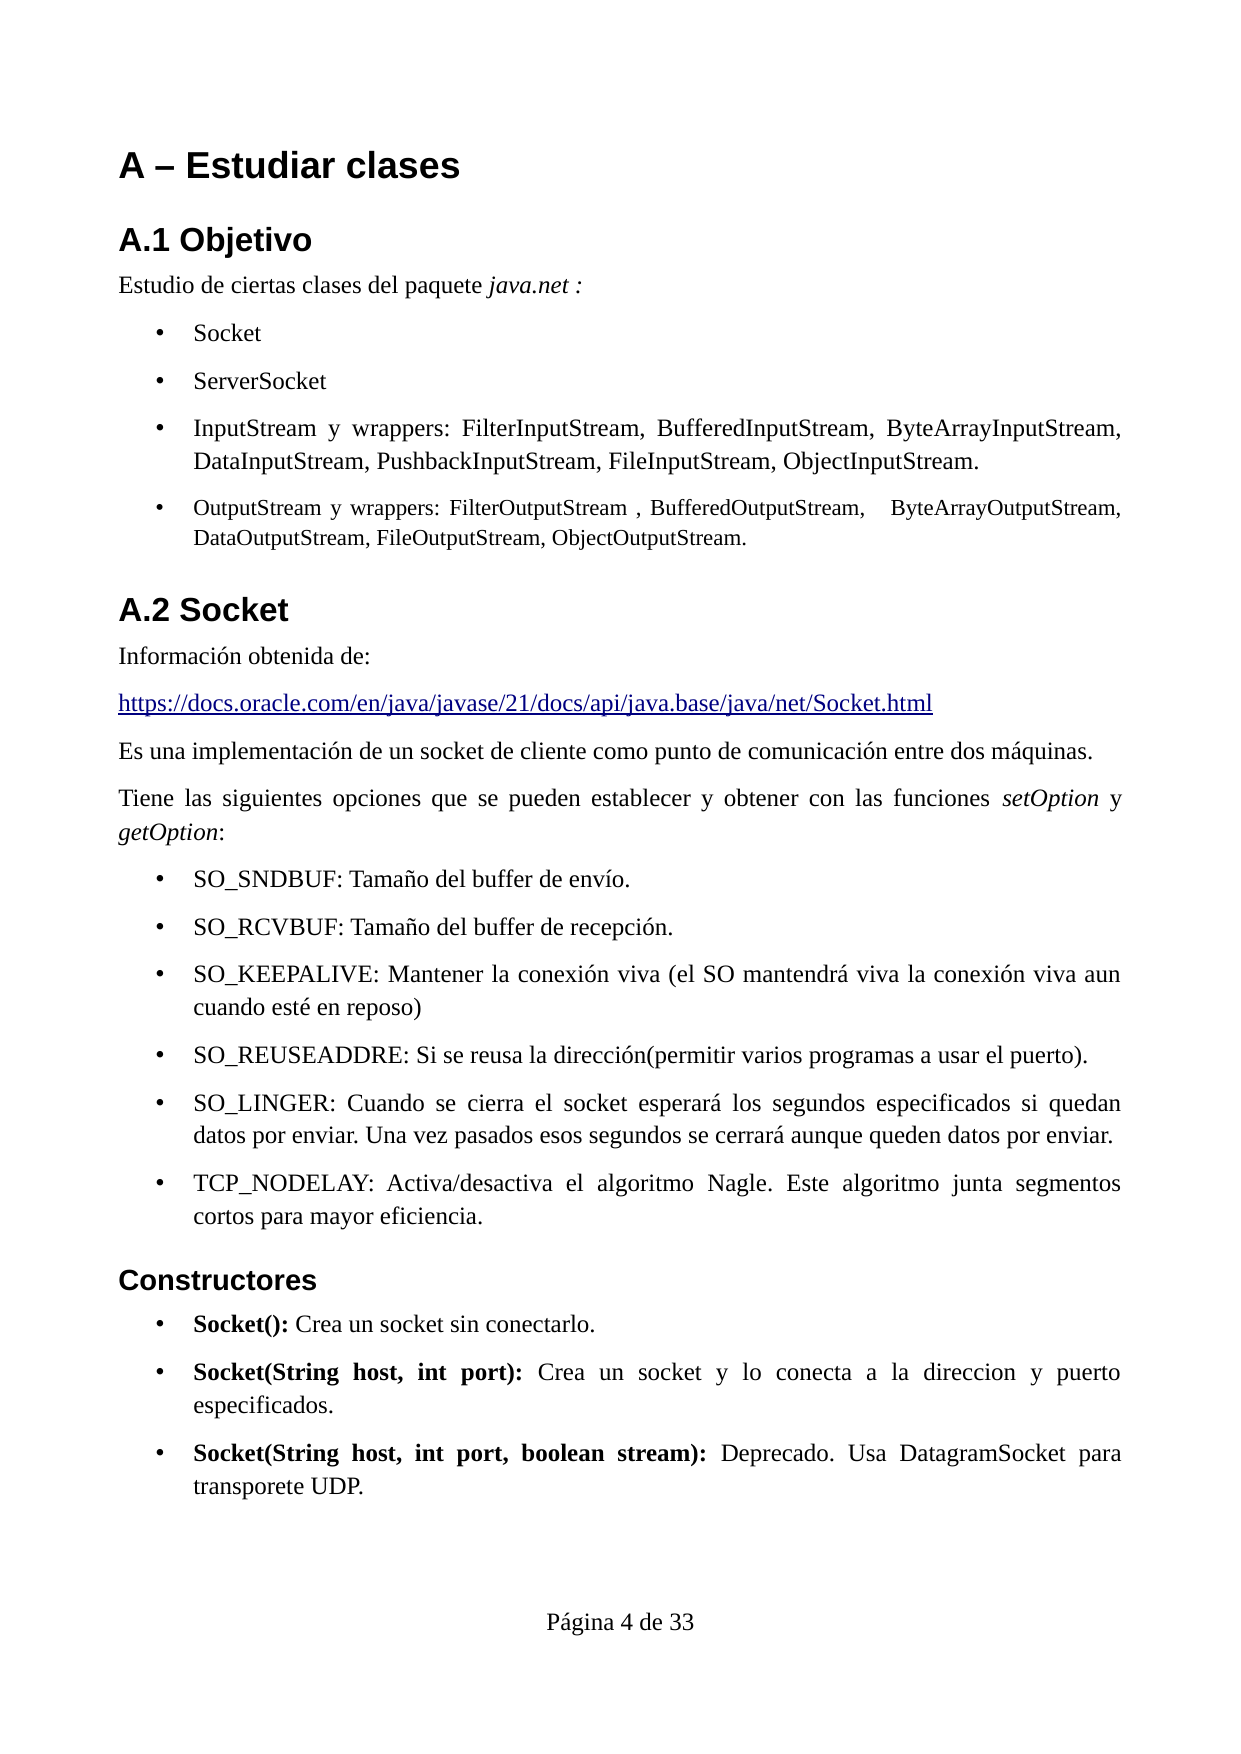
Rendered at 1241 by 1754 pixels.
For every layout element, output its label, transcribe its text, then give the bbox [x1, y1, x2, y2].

list TCP_NODELAY: Activa/desactiva el algoritmo Nagle. Este algoritmo junta segmentos cortos para mayor eficiencia. [156, 1168, 1122, 1230]
text Es una implementación de un socket de cliente como punto de comunicación entre dos máquinas. [118, 736, 1122, 765]
list InputStream y wrappers: FilterInputStream, BufferedInputStream, ByteArrayInputStream, DataInputStream, PushbackInputStream, FileInputStream, ObjectInputStream. [156, 413, 1122, 475]
text https://docs.oracle.com/en/java/javase/21/docs/api/java.base/java/net/Socket.html [118, 688, 1122, 717]
text Información obtenida de: [118, 641, 1122, 669]
subtitle A.2 Socket [118, 590, 1122, 628]
list Socket [156, 318, 1122, 347]
list SO_REUSEADDRE: Si se reusa la dirección(permitir varios programas a usar el puerto). [156, 1040, 1122, 1069]
list SO_LINGER: Cuando se cierra el socket esperará los segundos especificados si quedan datos por enviar. Una vez pasados esos segundos se cerrará aunque queden datos por enviar. [156, 1088, 1122, 1149]
list Socket(String host, int port): Crea un socket y lo conecta a la direccion y puerto especificados. [156, 1357, 1122, 1419]
list OutputStream y wrappers: FilterOutputStream , BufferedOutputStream, ByteArrayOutputStream, DataOutputStream, FileOutputStream, ObjectOutputStream. [156, 494, 1122, 551]
text Tiene las siguientes opciones que se pueden establecer y obtener con las funciones setOption y getOption: [118, 783, 1122, 845]
subtitle Constructores [118, 1263, 1122, 1297]
subtitle A – Estudiar clases [118, 143, 1122, 186]
list SO_RCVBUF: Tamaño del buffer de recepción. [156, 912, 1122, 941]
list Socket(String host, int port, boolean stream): Deprecado. Usa DatagramSocket para transporete UDP. [156, 1438, 1122, 1499]
text Estudio de ciertas clases del paquete java.net : [118, 271, 1122, 299]
list ServerSocket [156, 366, 1122, 394]
list SO_KEEPALIVE: Mantener la conexión viva (el SO mantendrá viva la conexión viva aun cuando esté en reposo) [156, 959, 1122, 1021]
list SO_SNDBUF: Tamaño del buffer de envío. [156, 864, 1122, 893]
list Socket(): Crea un socket sin conectarlo. [156, 1309, 1122, 1338]
subtitle A.1 Objetivo [118, 219, 1122, 258]
